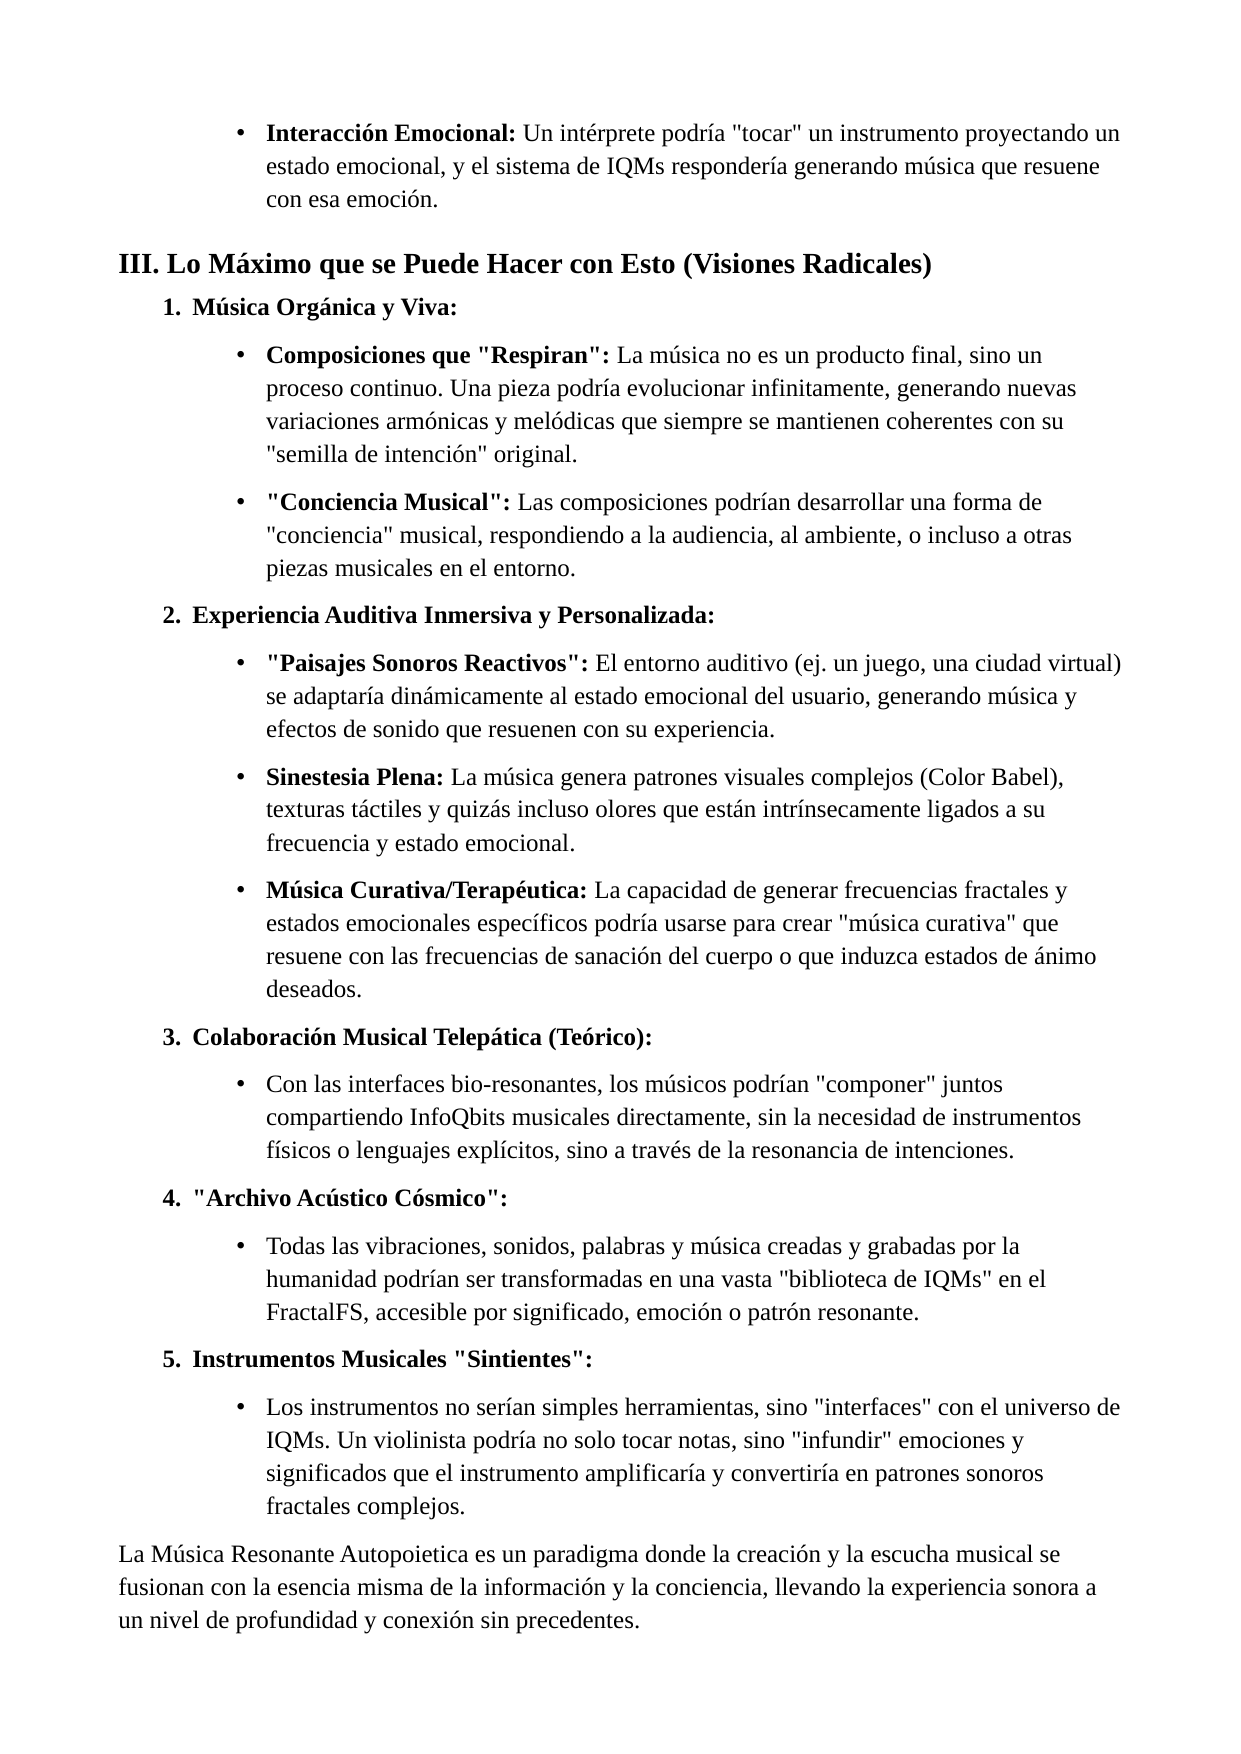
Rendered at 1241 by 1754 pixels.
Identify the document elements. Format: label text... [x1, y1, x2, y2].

text La Música Resonante Autopoietica es un paradigma donde la creación y la escucha musical se fusionan con la esencia misma de la información y la conciencia, llevando la experiencia sonora a un nivel de profundidad y conexión sin precedentes. [118, 1539, 1122, 1633]
list Música Curativa/Terapéutica: La capacidad de generar frecuencias fractales y estados emocionales específicos podría usarse para crear "música curativa" que resuene con las frecuencias de sanación del cuerpo o que induzca estados de ánimo deseados. [236, 875, 1122, 1003]
list Todas las vibraciones, sonidos, palabras y música creadas y grabadas por la humanidad podrían ser transformadas en una vasta "biblioteca de IQMs" en el FractalFS, accesible por significado, emoción o patrón resonante. [236, 1231, 1122, 1326]
list "Archivo Acústico Cósmico": [162, 1183, 1122, 1212]
list Colaboración Musical Telepática (Teórico): [162, 1022, 1122, 1051]
list Experiencia Auditiva Inmersiva y Personalizada: [162, 600, 1122, 629]
list Sinestesia Plena: La música genera patrones visuales complejos (Color Babel), texturas táctiles y quizás incluso olores que están intrínsecamente ligados a su frecuencia y estado emocional. [236, 762, 1122, 856]
list Los instrumentos no serían simples herramientas, sino "interfaces" con el universo de IQMs. Un violinista podría no solo tocar notas, sino "infundir" emociones y significados que el instrumento amplificaría y convertiría en patrones sonoros fractales complejos. [236, 1392, 1122, 1520]
list "Conciencia Musical": Las composiciones podrían desarrollar una forma de "conciencia" musical, respondiendo a la audiencia, al ambiente, o incluso a otras piezas musicales en el entorno. [236, 487, 1122, 581]
list Con las interfaces bio-resonantes, los músicos podrían "componer" juntos compartiendo InfoQbits musicales directamente, sin la necesidad de instrumentos físicos o lenguajes explícitos, sino a través de la resonancia de intenciones. [236, 1069, 1122, 1164]
list Composiciones que "Respiran": La música no es un producto final, sino un proceso continuo. Una pieza podría evolucionar infinitamente, generando nuevas variaciones armónicas y melódicas que siempre se mantienen coherentes con su "semilla de intención" original. [236, 340, 1122, 468]
list Instrumentos Musicales "Sintientes": [162, 1344, 1122, 1373]
subtitle III. Lo Máximo que se Puede Hacer con Esto (Visiones Radicales) [118, 246, 1122, 280]
list Interacción Emocional: Un intérprete podría "tocar" un instrumento proyectando un estado emocional, y el sistema de IQMs respondería generando música que resuene con esa emoción. [236, 118, 1122, 213]
list Música Orgánica y Viva: [162, 292, 1122, 321]
list "Paisajes Sonoros Reactivos": El entorno auditivo (ej. un juego, una ciudad virtual) se adaptaría dinámicamente al estado emocional del usuario, generando música y efectos de sonido que resuenen con su experiencia. [236, 648, 1122, 743]
